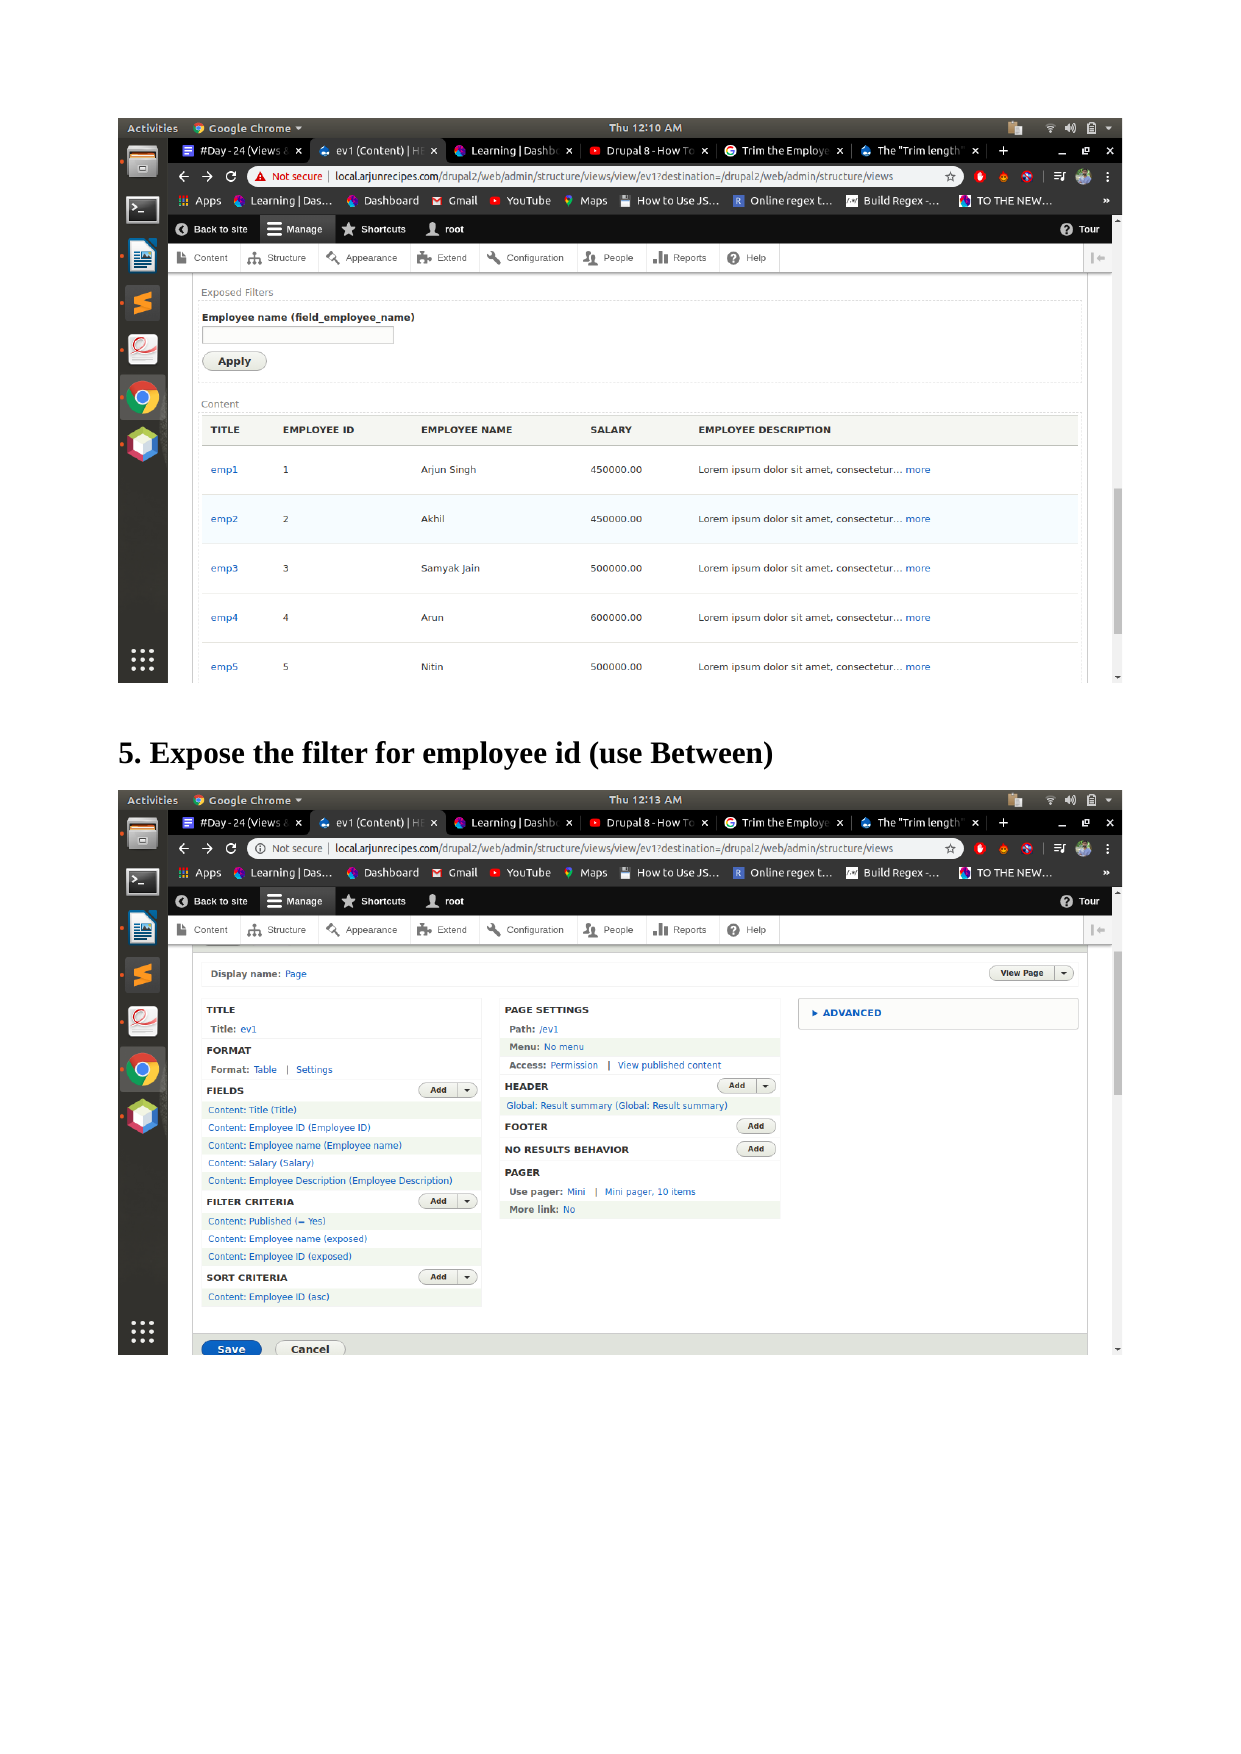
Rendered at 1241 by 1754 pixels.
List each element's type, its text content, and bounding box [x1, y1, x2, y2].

picture [118, 790, 1123, 1355]
text 5. Expose the filter for employee id (use Between) [118, 734, 1122, 770]
picture [118, 118, 1123, 683]
